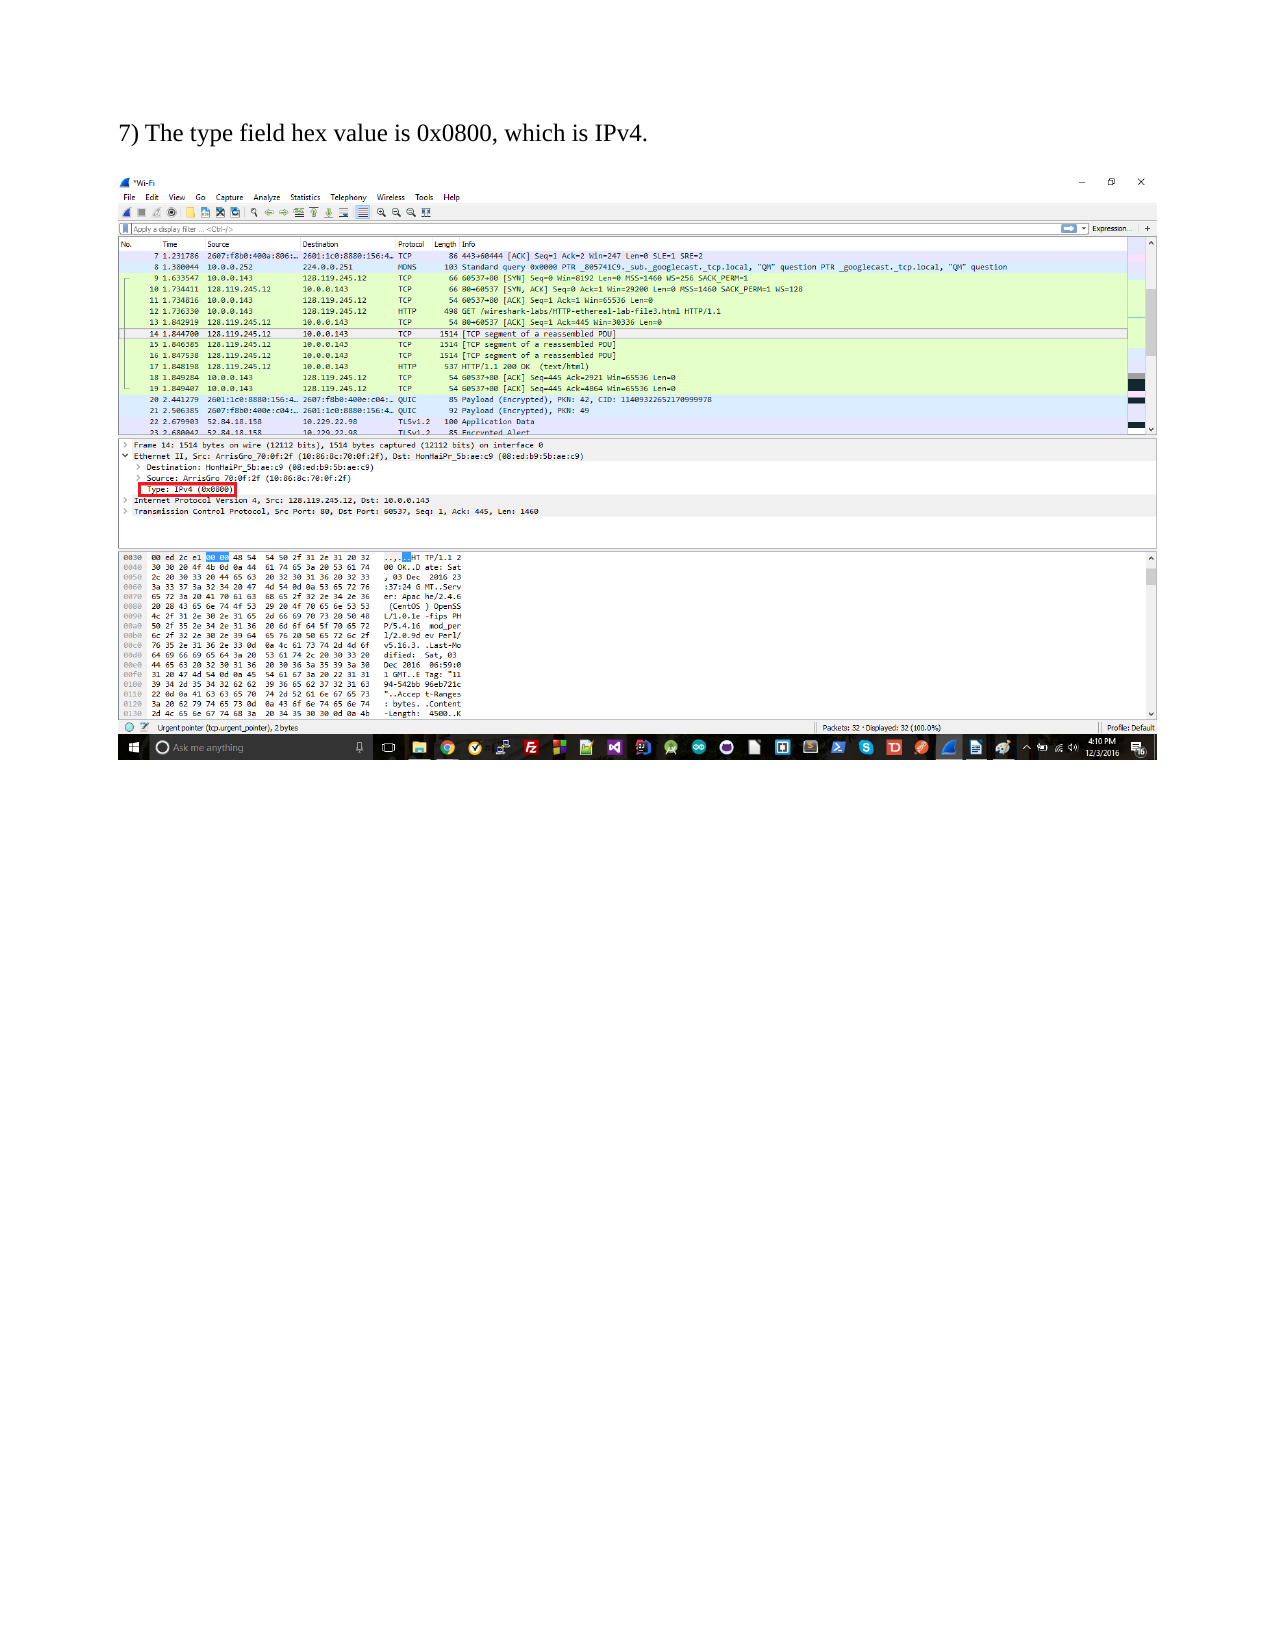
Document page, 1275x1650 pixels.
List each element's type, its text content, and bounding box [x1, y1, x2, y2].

text 7) The type field hex value is 0x0800, which is IPv4. [118, 118, 1157, 147]
picture [118, 175, 1157, 760]
